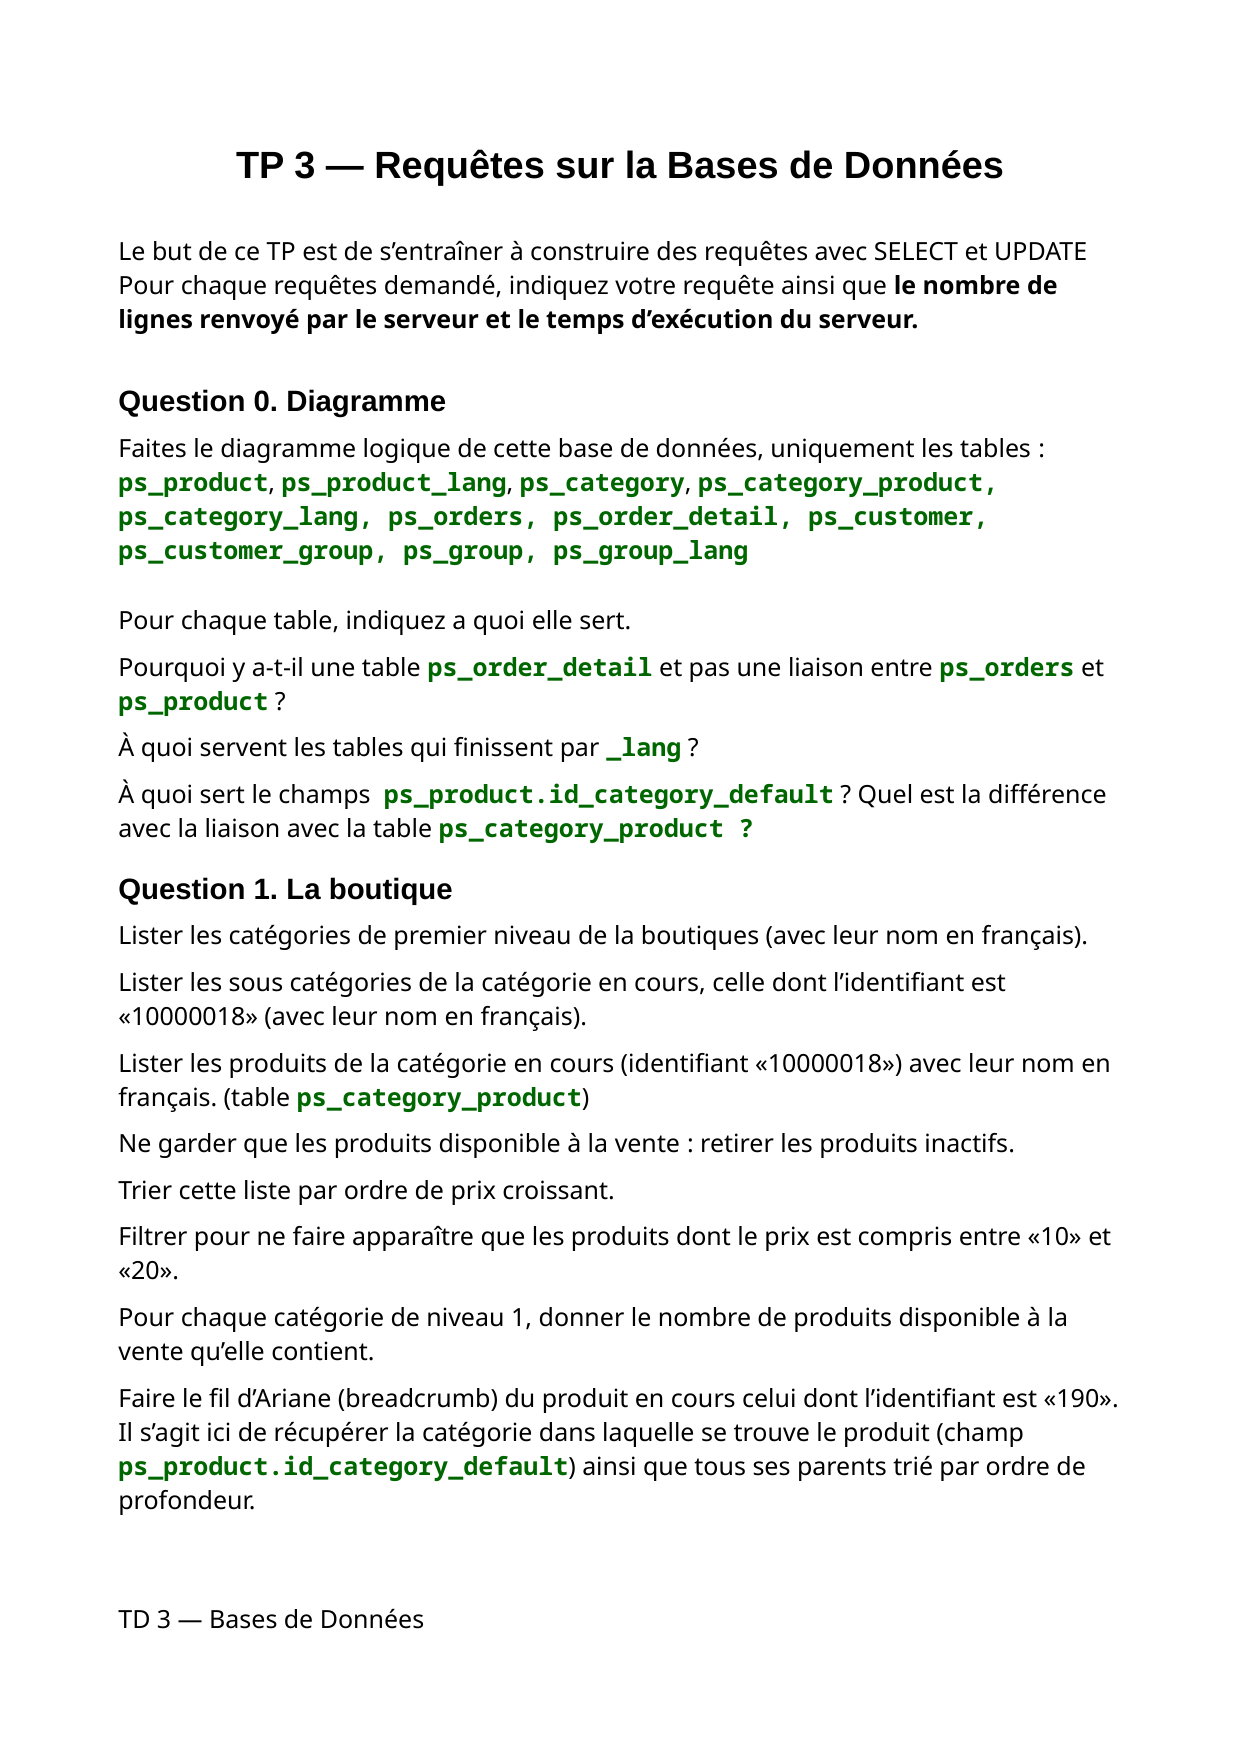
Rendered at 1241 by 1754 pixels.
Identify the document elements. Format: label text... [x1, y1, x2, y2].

text Faire le fil d’Ariane (breadcrumb) du produit en cours celui dont l’identifiant est «190». Il s’agit ici de récupérer la catégorie dans laquelle se trouve le produit (champ ps_product.id_category_default) ainsi que tous ses parents trié par ordre de profondeur. [118, 1380, 1122, 1516]
text Pour chaque catégorie de niveau 1, donner le nombre de produits disponible à la vente qu’elle contient. [118, 1299, 1122, 1368]
text Lister les produits de la catégorie en cours (identifiant «10000018») avec leur nom en français. (table ps_category_product) [118, 1045, 1122, 1113]
text Le but de ce TP est de s’entraîner à construire des requêtes avec SELECT et UPDATE Pour chaque requêtes demandé, indiquez votre requête ainsi que le nombre de lignes renvoyé par le serveur et le temps d’exécution du serveur. [118, 233, 1122, 336]
subtitle Question 0. Diagramme [118, 384, 1122, 418]
text Filtrer pour ne faire apparaître que les produits dont le prix est compris entre «10» et «20». [118, 1219, 1122, 1287]
text Pourquoi y a-t-il une table ps_order_detail et pas une liaison entre ps_orders et ps_product ? [118, 649, 1122, 717]
text Ne garder que les produits disponible à la vente : retirer les produits inactifs. [118, 1126, 1122, 1160]
text Trier cette liste par ordre de prix croissant. [118, 1172, 1122, 1206]
subtitle Question 1. La boutique [118, 872, 1122, 906]
text Pour chaque table, indiquez a quoi elle sert. [118, 603, 1122, 637]
subtitle TP 3 — Requêtes sur la Bases de Données [118, 143, 1122, 187]
text À quoi sert le champs ps_product.id_category_default ? Quel est la différence avec la liaison avec la table ps_category_product ? [118, 777, 1122, 845]
text À quoi servent les tables qui finissent par _lang ? [118, 730, 1122, 764]
text Lister les sous catégories de la catégorie en cours, celle dont l’identifiant est «10000018» (avec leur nom en français). [118, 964, 1122, 1033]
text Faites le diagramme logique de cette base de données, uniquement les tables : ps_product, ps_product_lang, ps_category, ps_category_product, ps_category_lang, ps_orders, ps_order_detail, ps_customer, ps_customer_group, ps_group, ps_group_lang [118, 430, 1122, 567]
text Lister les catégories de premier niveau de la boutiques (avec leur nom en français). [118, 918, 1122, 952]
